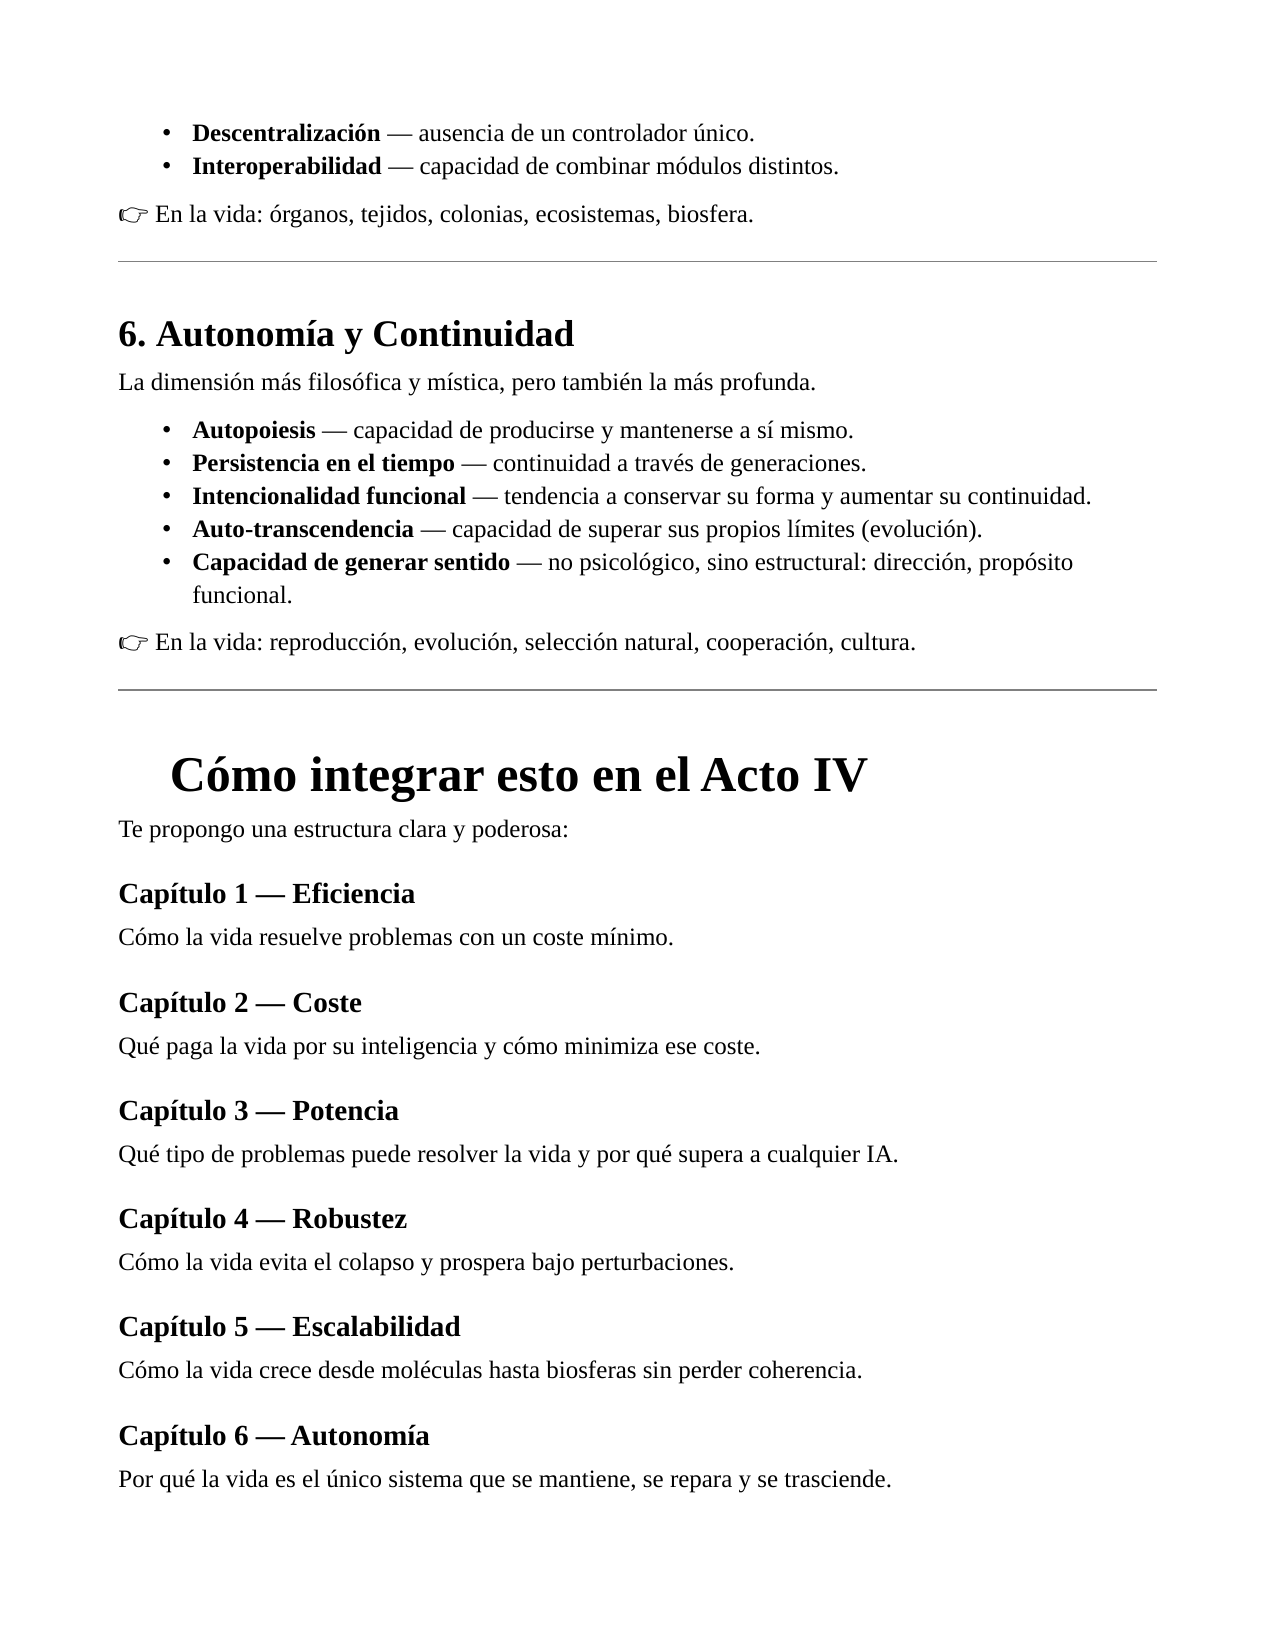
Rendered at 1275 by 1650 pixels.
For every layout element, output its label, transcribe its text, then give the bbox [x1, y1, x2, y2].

subtitle Capítulo 2 — Coste [118, 985, 1157, 1018]
subtitle Capítulo 1 — Eficiencia [118, 876, 1157, 910]
subtitle Capítulo 6 — Autonomía [118, 1418, 1157, 1451]
subtitle 6. Autonomía y Continuidad [118, 311, 1157, 354]
list Descentralización — ausencia de un controlador único. [162, 118, 1157, 147]
text La dimensión más filosófica y mística, pero también la más profunda. [118, 367, 1157, 396]
text Qué tipo de problemas puede resolver la vida y por qué supera a cualquier IA. [118, 1139, 1157, 1168]
text Qué paga la vida por su inteligencia y cómo minimiza ese coste. [118, 1031, 1157, 1059]
list Auto‑transcendencia — capacidad de superar sus propios límites (evolución). [162, 514, 1157, 542]
subtitle Capítulo 3 — Potencia [118, 1093, 1157, 1126]
text Cómo la vida crece desde moléculas hasta biosferas sin perder coherencia. [118, 1355, 1157, 1384]
list Capacidad de generar sentido — no psicológico, sino estructural: dirección, propósito funcional. [162, 547, 1157, 608]
list Persistencia en el tiempo — continuidad a través de generaciones. [162, 448, 1157, 476]
list Autopoiesis — capacidad de producirse y mantenerse a sí mismo. [162, 415, 1157, 443]
subtitle Capítulo 4 — Robustez [118, 1201, 1157, 1235]
text Por qué la vida es el único sistema que se mantiene, se repara y se trasciende. [118, 1464, 1157, 1492]
text Te propongo una estructura clara y poderosa: [118, 814, 1157, 843]
text 👉 En la vida: órganos, tejidos, colonias, ecosistemas, biosfera. [118, 199, 1157, 227]
text Cómo la vida evita el colapso y prospera bajo perturbaciones. [118, 1247, 1157, 1276]
subtitle Capítulo 5 — Escalabilidad [118, 1309, 1157, 1343]
subtitle 🧩 Cómo integrar esto en el Acto IV [118, 744, 1157, 802]
text Cómo la vida resuelve problemas con un coste mínimo. [118, 922, 1157, 951]
text 👉 En la vida: reproducción, evolución, selección natural, cooperación, cultura. [118, 627, 1157, 656]
list Intencionalidad funcional — tendencia a conservar su forma y aumentar su continuidad. [162, 481, 1157, 509]
list Interoperabilidad — capacidad de combinar módulos distintos. [162, 151, 1157, 180]
